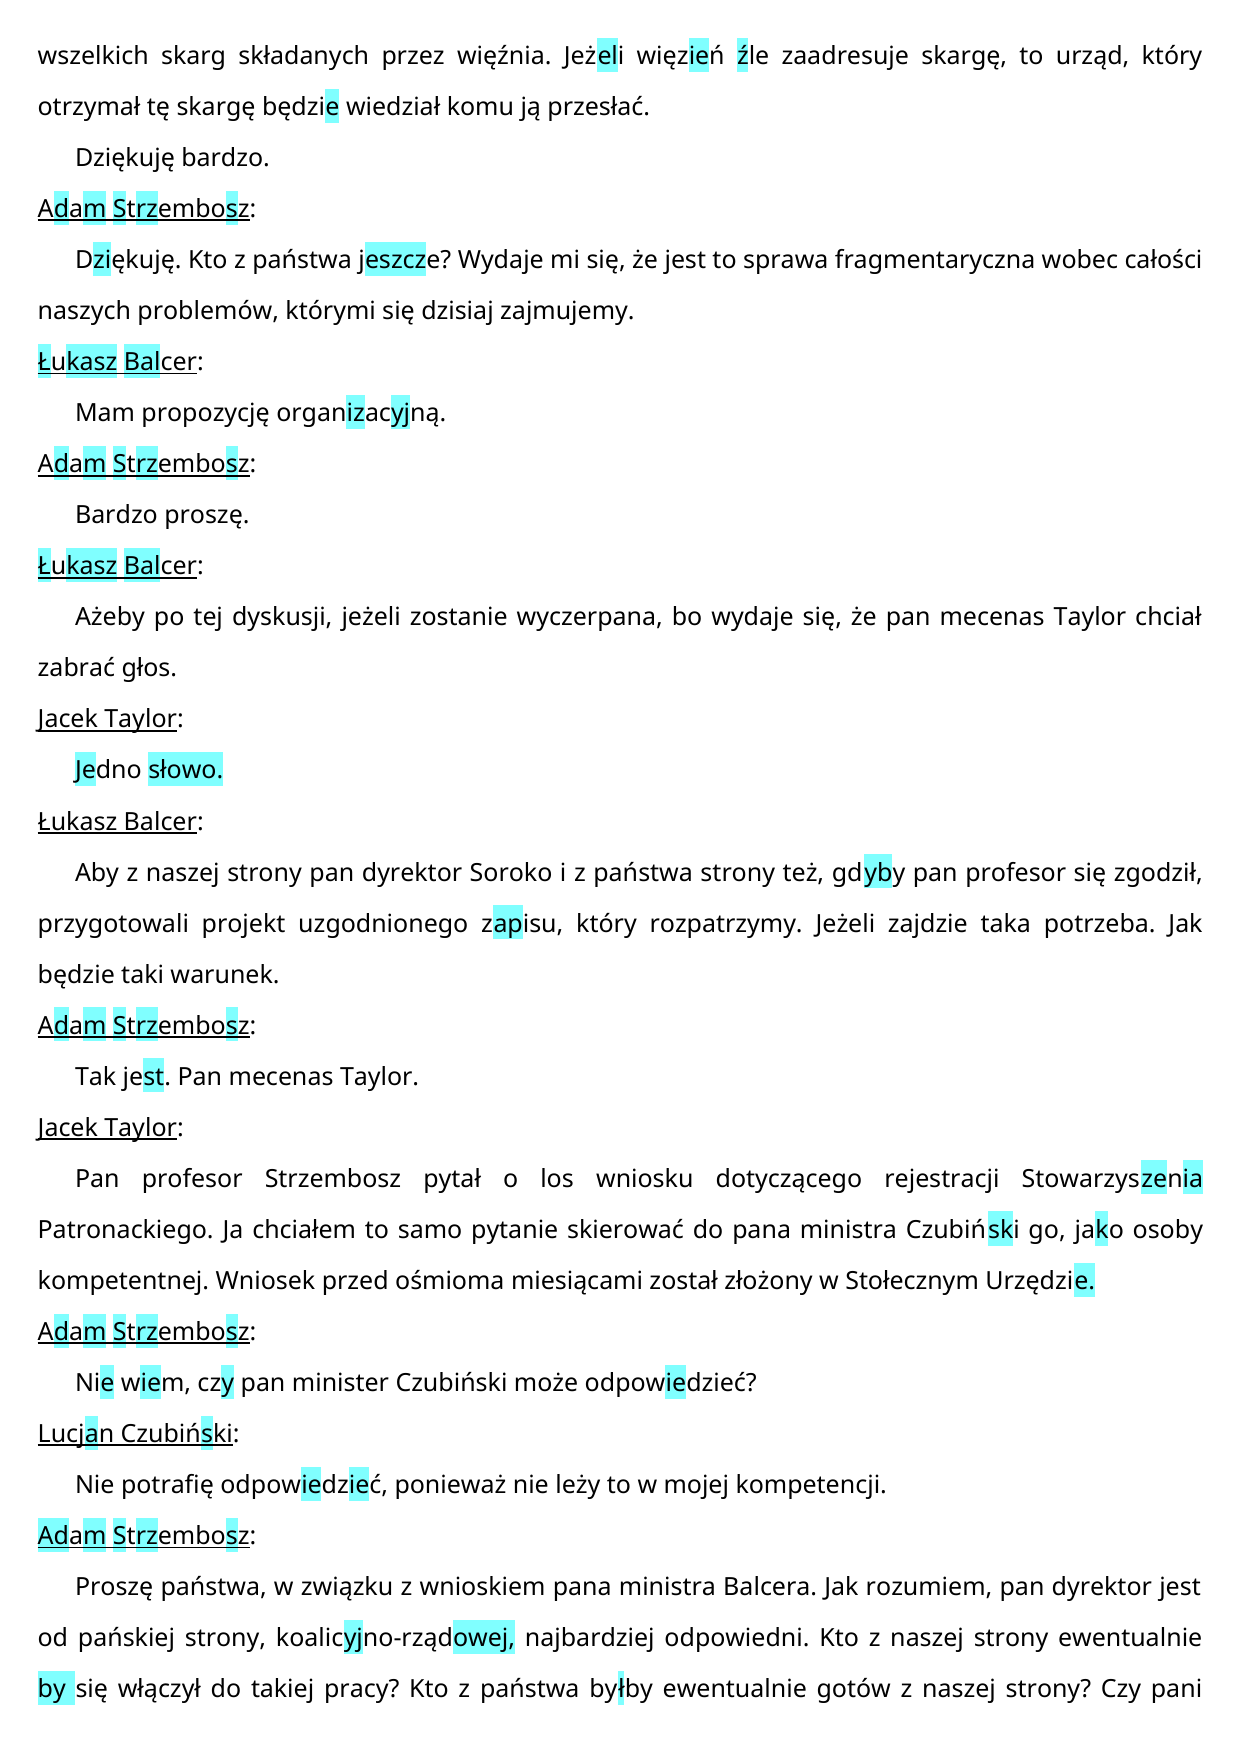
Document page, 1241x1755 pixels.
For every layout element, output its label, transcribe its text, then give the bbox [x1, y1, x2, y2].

text Aby z naszej strony pan dyrektor Soroko i z państwa strony też, gdyby pan profesor się zgodził, przygotowali projekt uzgodnionego zapisu, który rozpatrzymy. Jeżeli zajdzie taka potrzeba. Jak będzie taki warunek. [37, 854, 1203, 990]
text Łukasz Balcer: [37, 803, 1203, 837]
text Jacek Taylor: [37, 1109, 1203, 1143]
text Proszę państwa, w związku z wnioskiem pana ministra Balcera. Jak rozumiem, pan dyrektor jest od pańskiej strony, koalicyjno-rządowej, najbardziej odpowiedni. Kto z naszej strony ewentualnie by się włączył do takiej pracy? Kto z państwa byłby ewentualnie gotów z naszej strony? Czy pani [37, 1569, 1203, 1705]
text Adam Strzembosz: [37, 1007, 1203, 1041]
text Tak jest. Pan mecenas Taylor. [37, 1058, 1203, 1092]
text Nie potrafię odpowiedzieć, ponieważ nie leży to w mojej kompetencji. [37, 1467, 1203, 1501]
text Jacek Taylor: [37, 701, 1203, 735]
text wszelkich skarg składanych przez więźnia. Jeżeli więzień źle zaadresuje skargę, to urząd, który otrzymał tę skargę będzie wiedział komu ją przesłać. [37, 37, 1203, 123]
text Jedno słowo. [37, 752, 1203, 786]
text Łukasz Balcer: [37, 344, 1203, 378]
text Łukasz Balcer: [37, 548, 1203, 582]
text Ażeby po tej dyskusji, jeżeli zostanie wyczerpana, bo wydaje się, że pan mecenas Taylor chciał zabrać głos. [37, 599, 1203, 684]
text Adam Strzembosz: [37, 1313, 1203, 1348]
text Mam propozycję organizacyjną. [37, 395, 1203, 429]
text Dziękuję. Kto z państwa jeszcze? Wydaje mi się, że jest to sprawa fragmentaryczna wobec całości naszych problemów, którymi się dzisiaj zajmujemy. [37, 242, 1203, 327]
text Pan profesor Strzembosz pytał o los wniosku dotyczącego rejestracji Stowarzyszenia Patronackiego. Ja chciałem to samo pytanie skierować do pana ministra Czubiński go, jako osoby kompetentnej. Wniosek przed ośmioma miesiącami został złożony w Stołecznym Urzędzie. [37, 1160, 1203, 1297]
text Adam Strzembosz: [37, 446, 1203, 480]
text Dziękuję bardzo. [37, 139, 1203, 174]
text Nie wiem, czy pan minister Czubiński może odpowiedzieć? [37, 1364, 1203, 1399]
text Lucjan Czubiński: [37, 1416, 1203, 1450]
text Adam Strzembosz: [37, 1518, 1203, 1552]
text Adam Strzembosz: [37, 191, 1203, 225]
text Bardzo proszę. [37, 497, 1203, 531]
